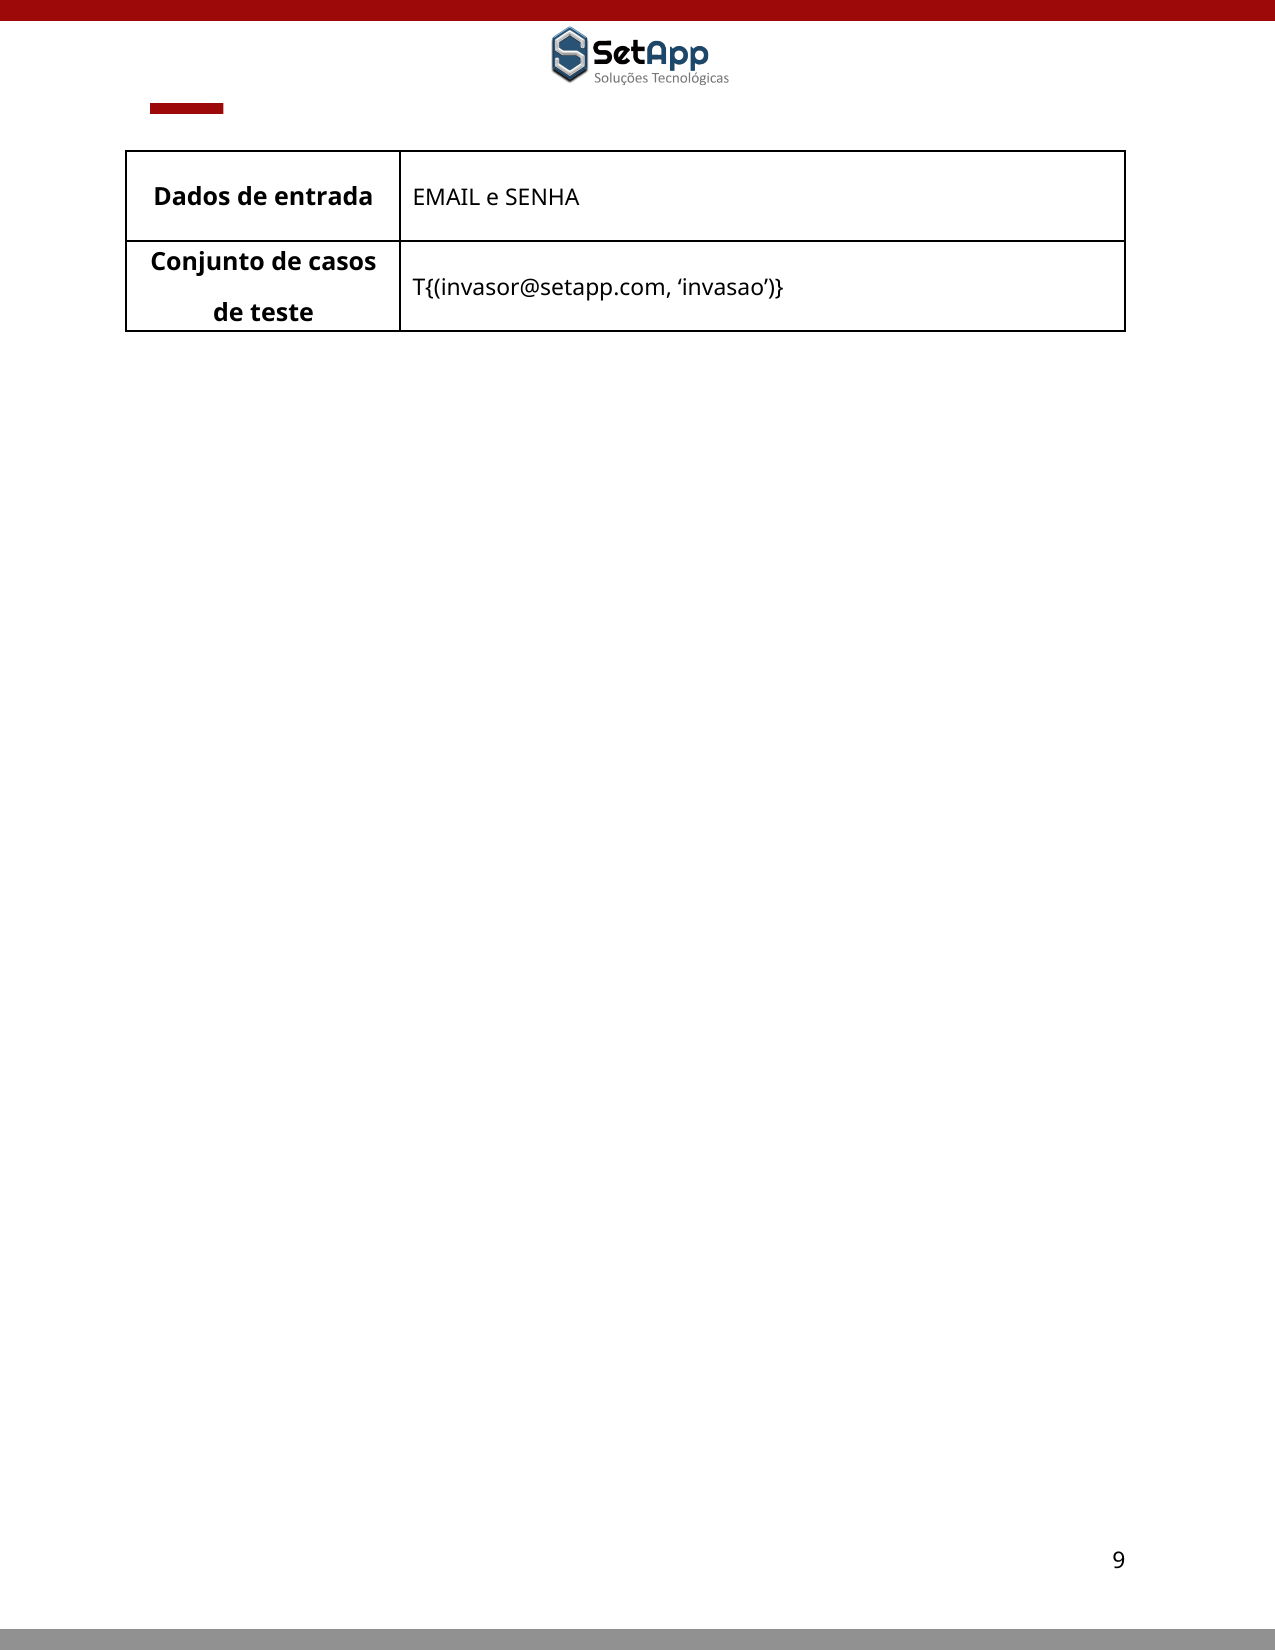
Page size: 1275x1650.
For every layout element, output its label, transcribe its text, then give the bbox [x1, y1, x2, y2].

picture [545, 25, 730, 88]
table_cell T{(invasor@setapp.com, ‘invasao’)} [401, 242, 1124, 330]
table_cell Dados de entrada [127, 152, 399, 240]
table_cell Conjunto de casos de teste [127, 242, 399, 330]
picture [0, 0, 1275, 21]
picture [150, 103, 224, 114]
picture [0, 1629, 1275, 1650]
table_cell EMAIL e SENHA [401, 152, 1124, 240]
